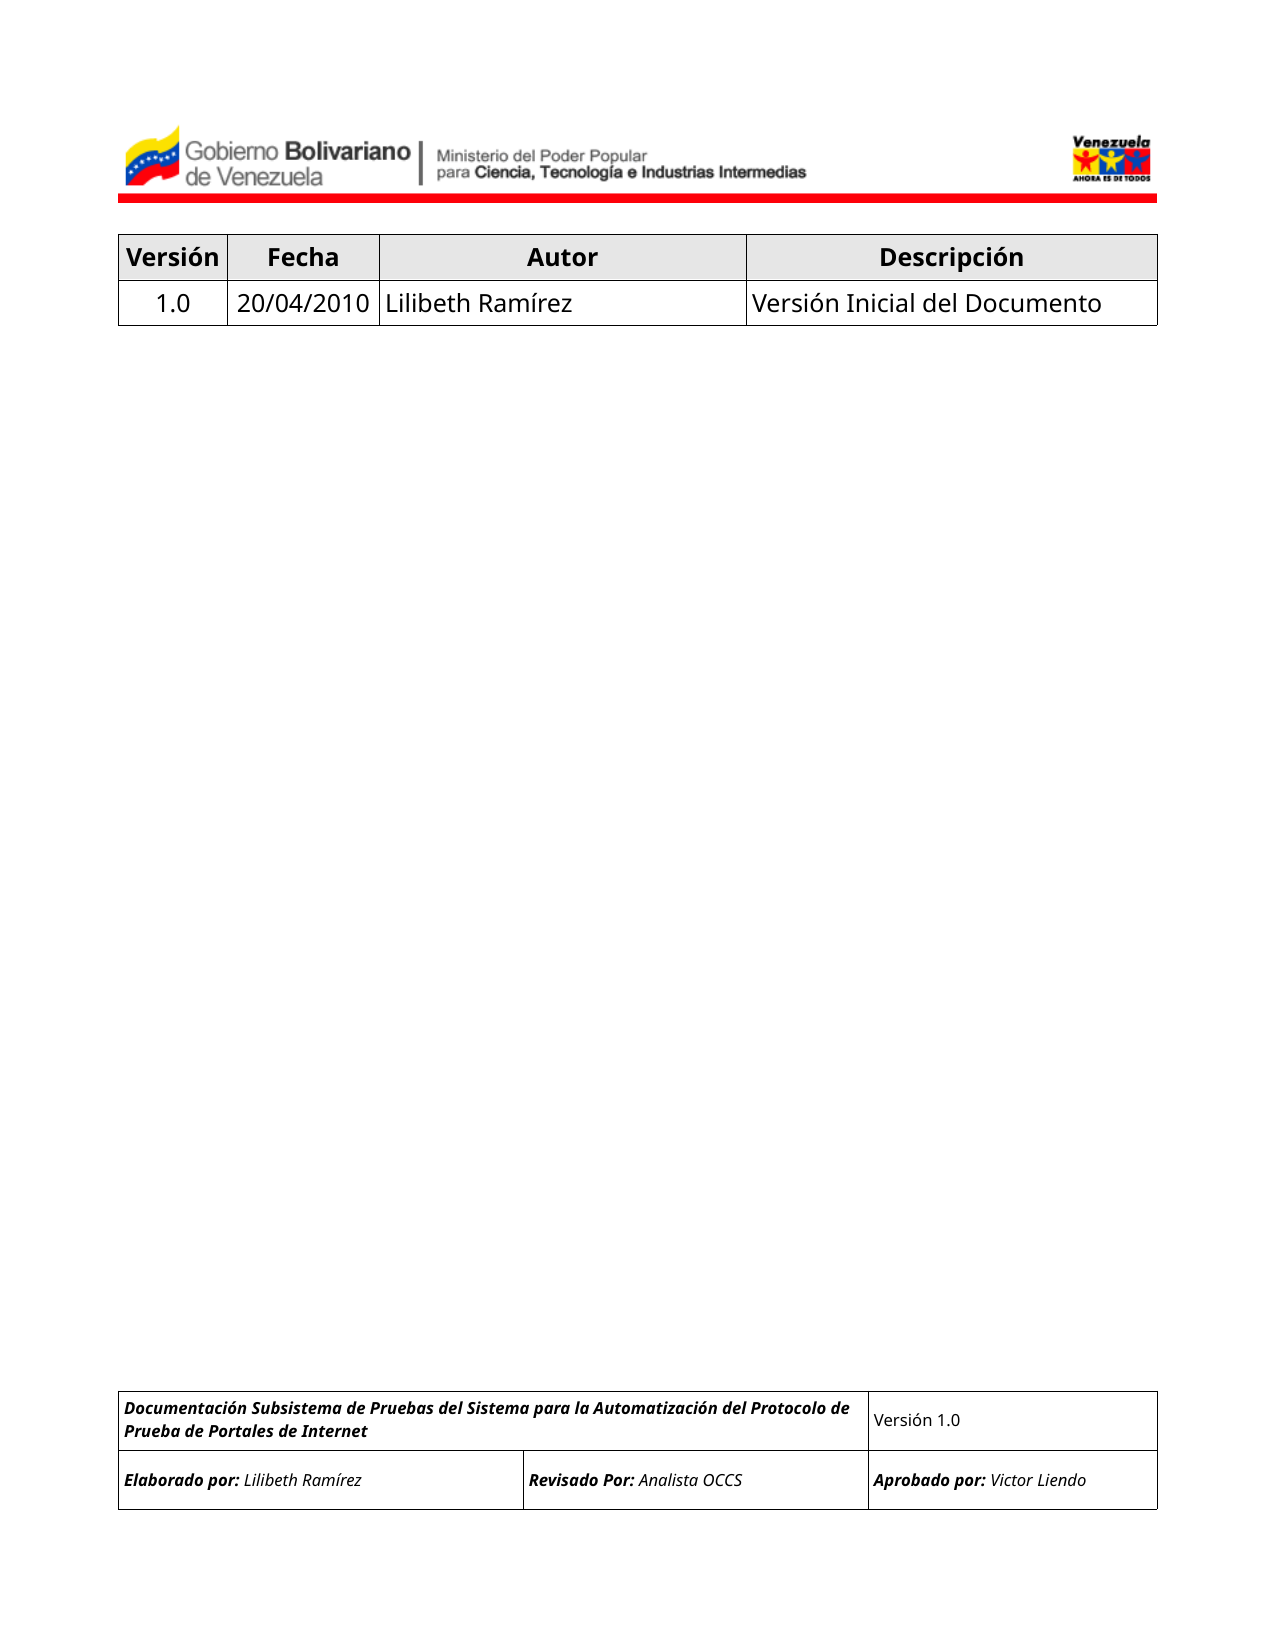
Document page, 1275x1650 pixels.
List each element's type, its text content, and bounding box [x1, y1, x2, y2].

picture [118, 117, 1157, 203]
table_header Autor [380, 235, 746, 279]
table_header Descripción [747, 235, 1157, 279]
table_cell Lilibeth Ramírez [380, 281, 746, 325]
table_cell 1.0 [119, 281, 227, 325]
table_cell Versión Inicial del Documento [747, 281, 1157, 325]
table_cell 20/04/2010 [228, 281, 379, 325]
table_header Fecha [228, 235, 379, 279]
table_header Versión [119, 235, 227, 279]
